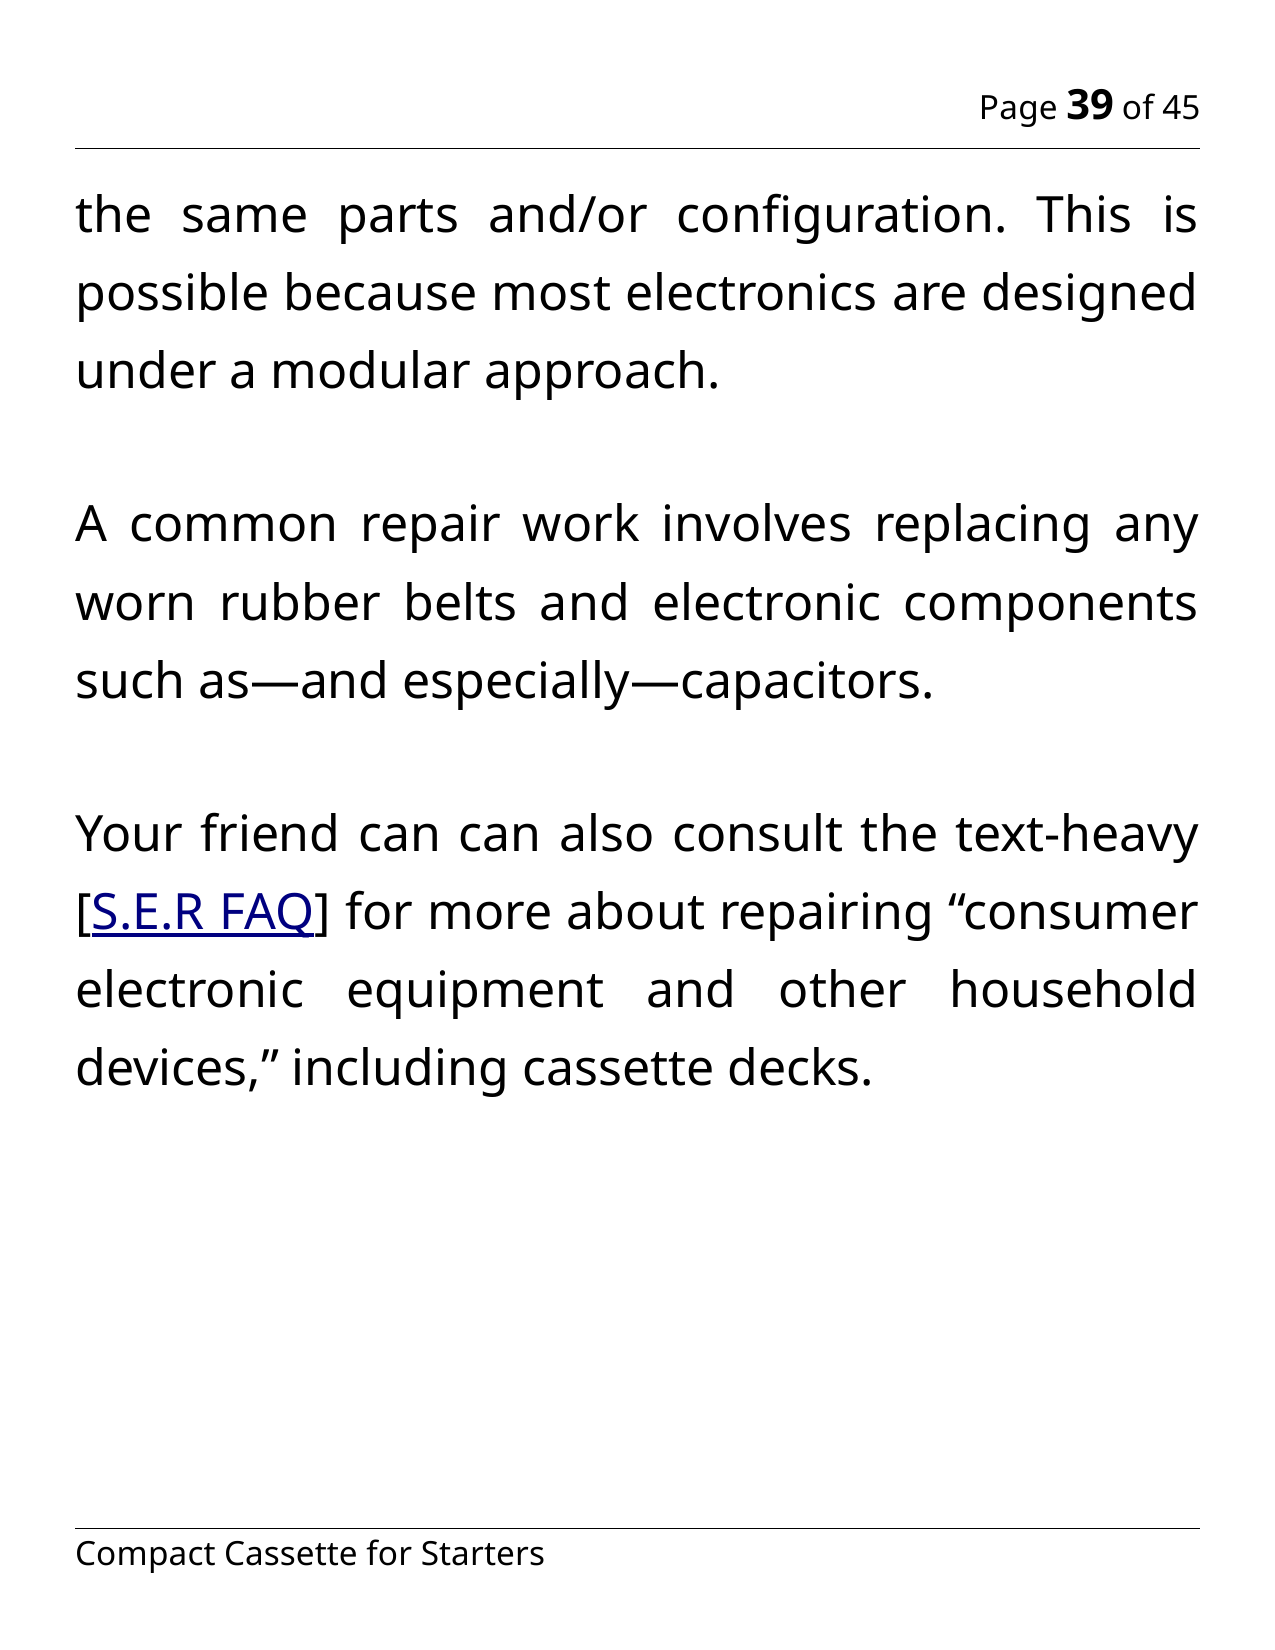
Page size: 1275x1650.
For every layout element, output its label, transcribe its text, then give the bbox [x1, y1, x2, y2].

text A common repair work involves replacing any worn rubber belts and electronic components such as—and especially—capacitors. [75, 488, 1200, 713]
text Your friend can can also consult the text-heavy [S.E.R FAQ] for more about repairing “consumer electronic equipment and other household devices,” including cassette decks. [75, 798, 1200, 1100]
text the same parts and/or configuration. This is possible because most electronics are designed under a modular approach. [75, 179, 1200, 403]
